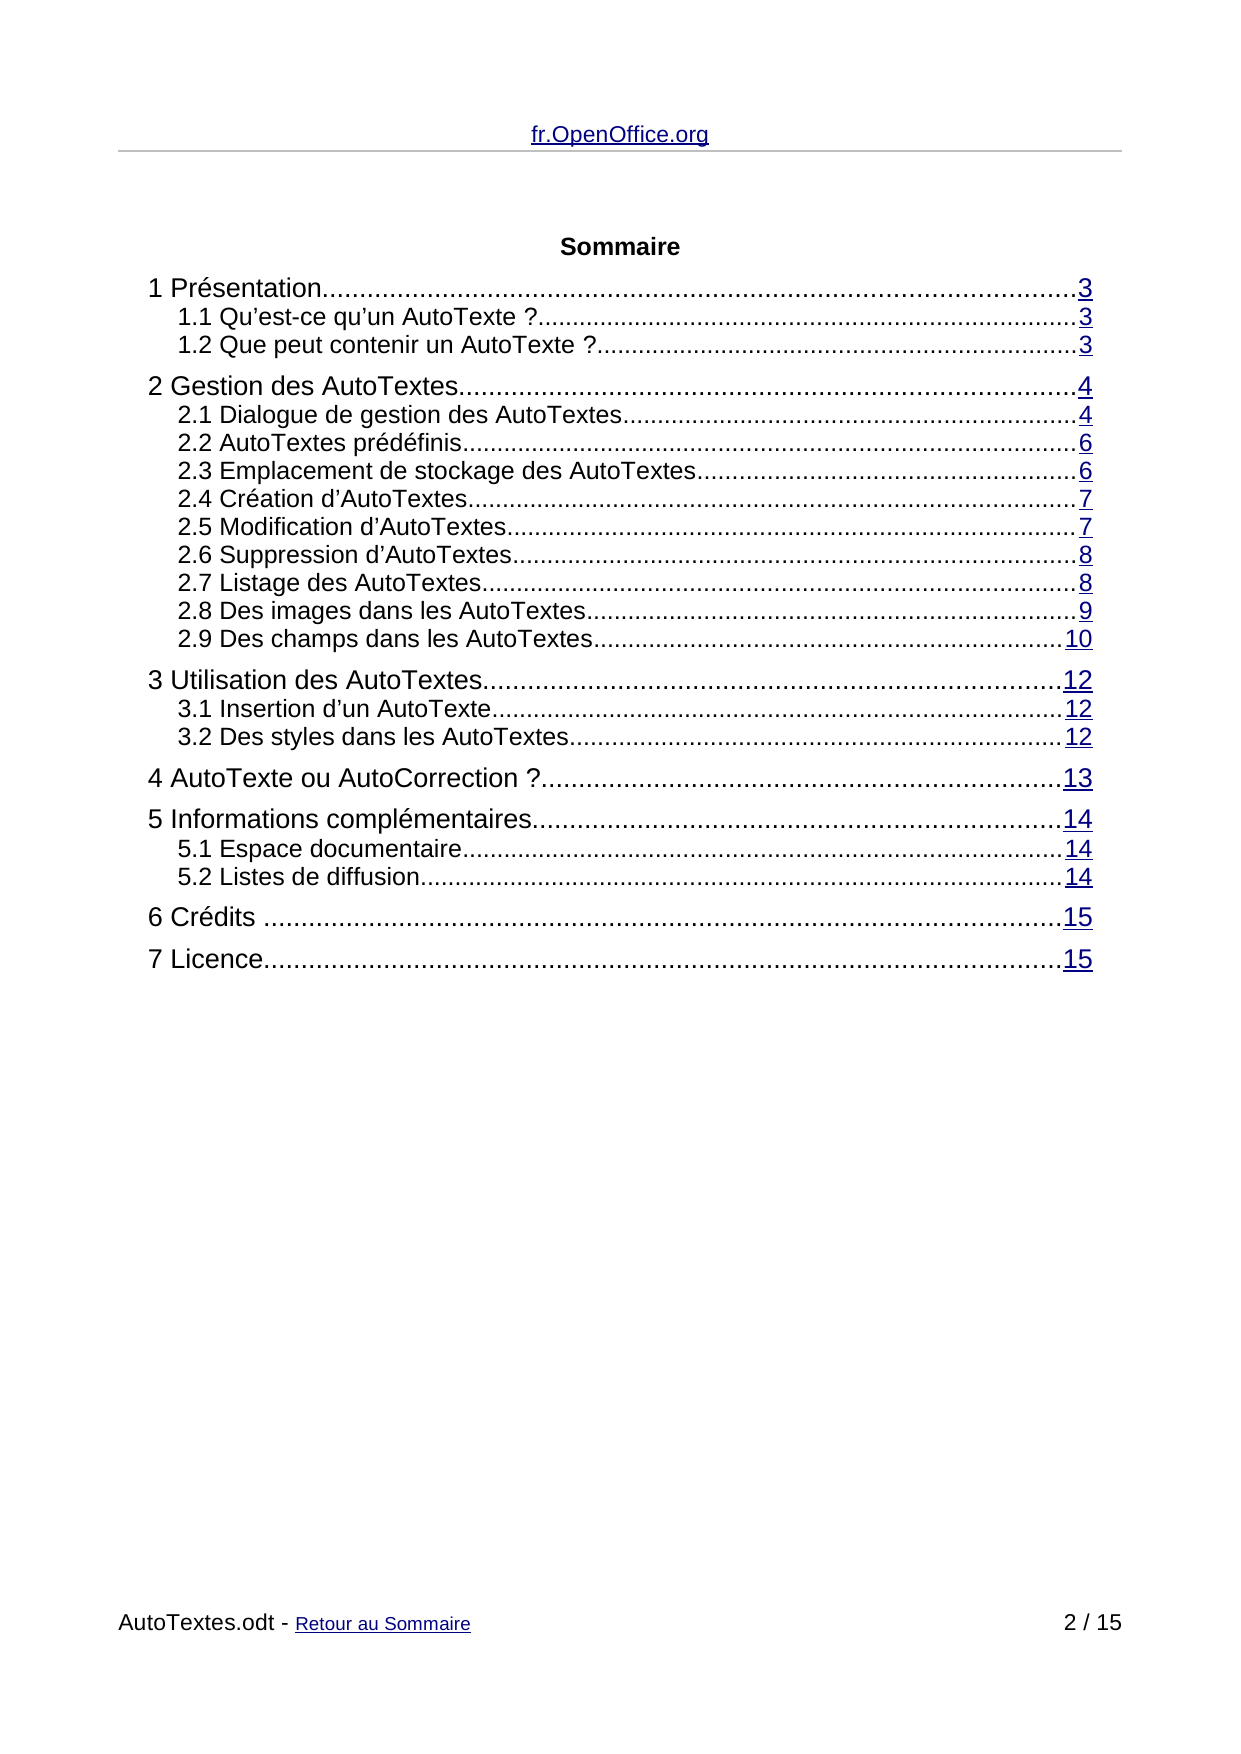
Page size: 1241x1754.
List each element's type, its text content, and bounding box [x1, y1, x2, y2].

text 5.2 Listes de diffusion 14 [177, 862, 1093, 891]
text 2.8 Des images dans les AutoTextes 9 [177, 597, 1093, 625]
text 2.2 AutoTextes prédéfinis 6 [177, 429, 1093, 457]
text 3 Utilisation des AutoTextes 12 [148, 665, 1093, 695]
text 1 Présentation 3 [148, 273, 1093, 303]
text 1.1 Qu’est-ce qu’un AutoTexte ? 3 [177, 303, 1093, 331]
text 2.5 Modification d’AutoTextes 7 [177, 513, 1093, 541]
text 2.4 Création d’AutoTextes 7 [177, 485, 1093, 513]
text 6 Crédits 15 [148, 902, 1093, 932]
text 5.1 Espace documentaire 14 [177, 834, 1093, 862]
text 2.6 Suppression d’AutoTextes 8 [177, 541, 1093, 569]
text 4 AutoTexte ou AutoCorrection ? 13 [148, 763, 1093, 793]
text 5 Informations complémentaires 14 [148, 804, 1093, 834]
text 2.9 Des champs dans les AutoTextes 10 [177, 625, 1093, 653]
text 3.1 Insertion d’un AutoTexte 12 [177, 695, 1093, 723]
subtitle Sommaire [118, 233, 1122, 261]
text 7 Licence 15 [148, 944, 1093, 974]
text 2 Gestion des AutoTextes 4 [148, 371, 1093, 401]
text 1.2 Que peut contenir un AutoTexte ? 3 [177, 331, 1093, 359]
text 3.2 Des styles dans les AutoTextes 12 [177, 723, 1093, 751]
text 2.7 Listage des AutoTextes 8 [177, 569, 1093, 597]
text 2.3 Emplacement de stockage des AutoTextes 6 [177, 457, 1093, 485]
text 2.1 Dialogue de gestion des AutoTextes 4 [177, 401, 1093, 429]
